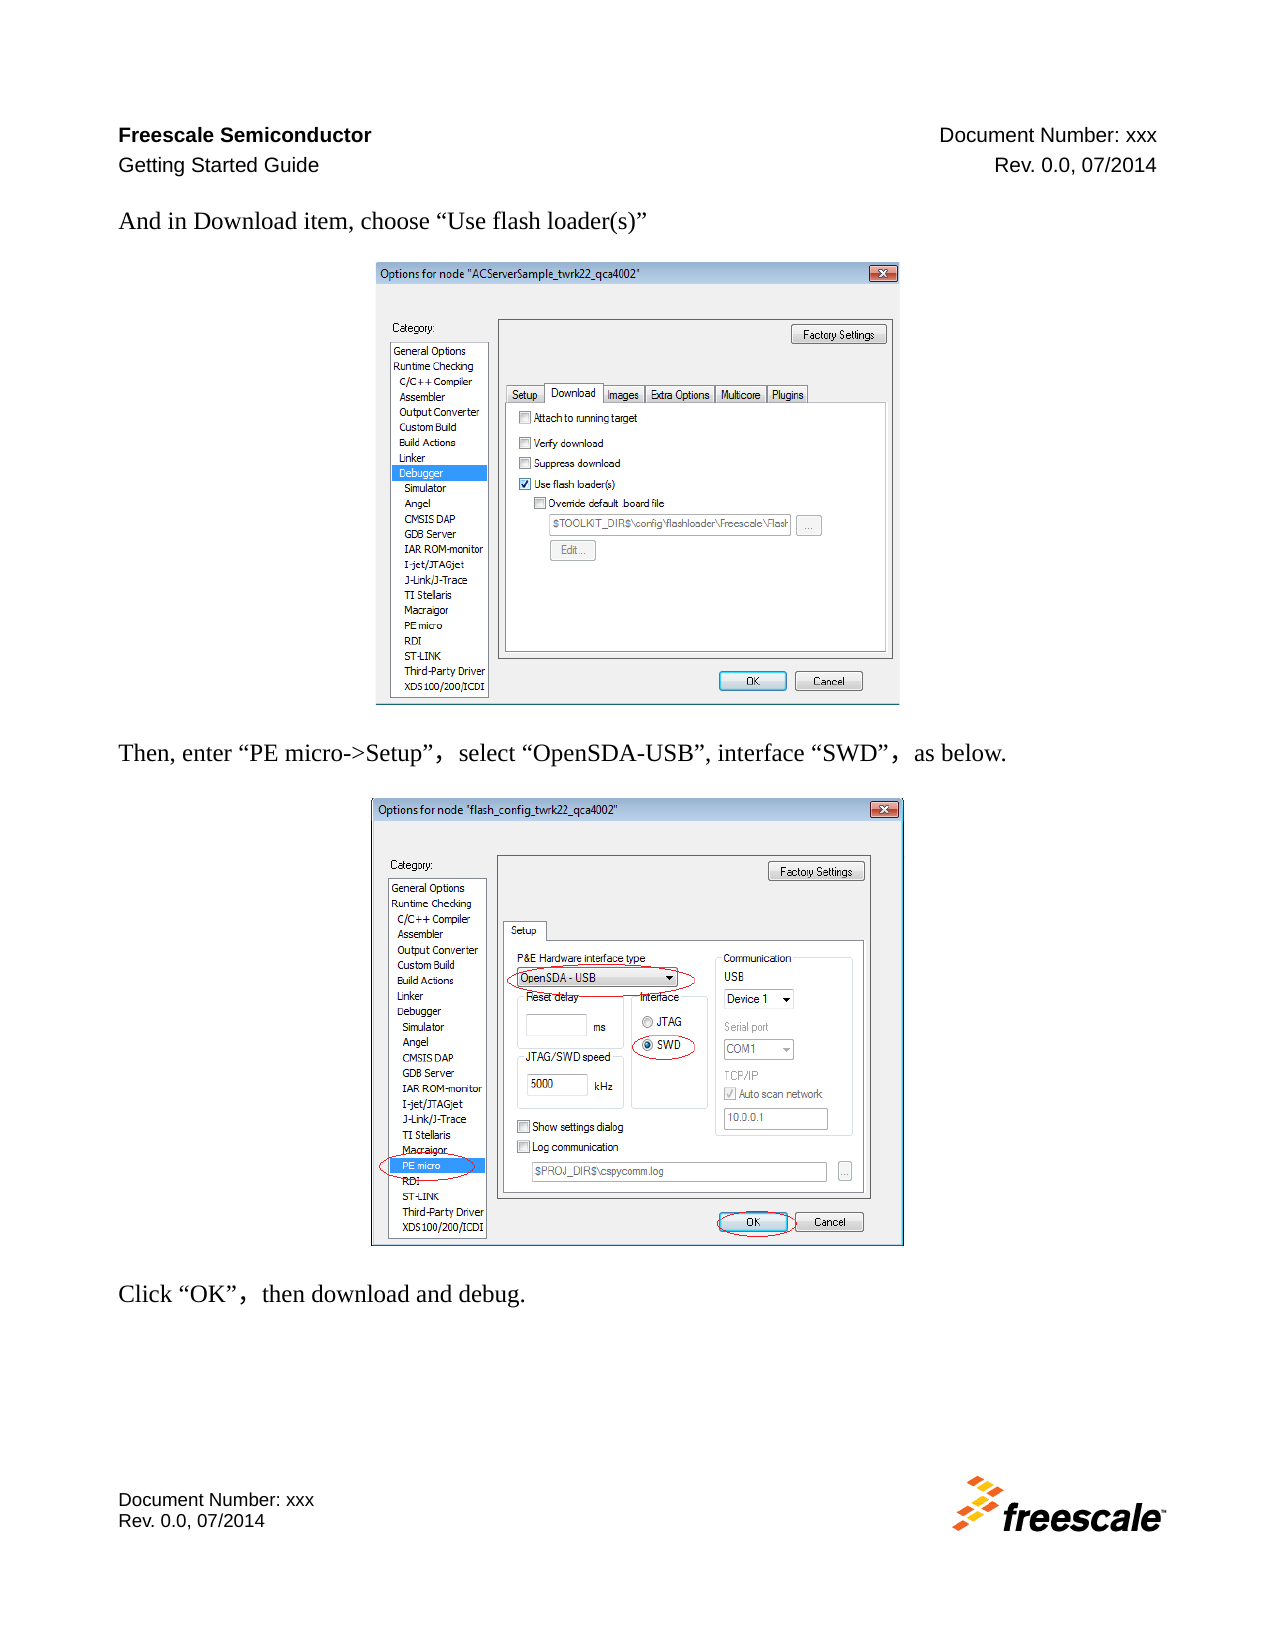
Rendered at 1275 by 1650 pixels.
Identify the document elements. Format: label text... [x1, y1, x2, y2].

text Then, enter “PE micro->Setup”，select “OpenSDA-USB”, interface “SWD”，as below. [118, 733, 1157, 769]
picture [375, 262, 900, 705]
picture [371, 798, 905, 1246]
text And in Download item, choose “Use flash loader(s)” [118, 206, 1157, 235]
text Click “OK”，then download and debug. [118, 1273, 1157, 1309]
